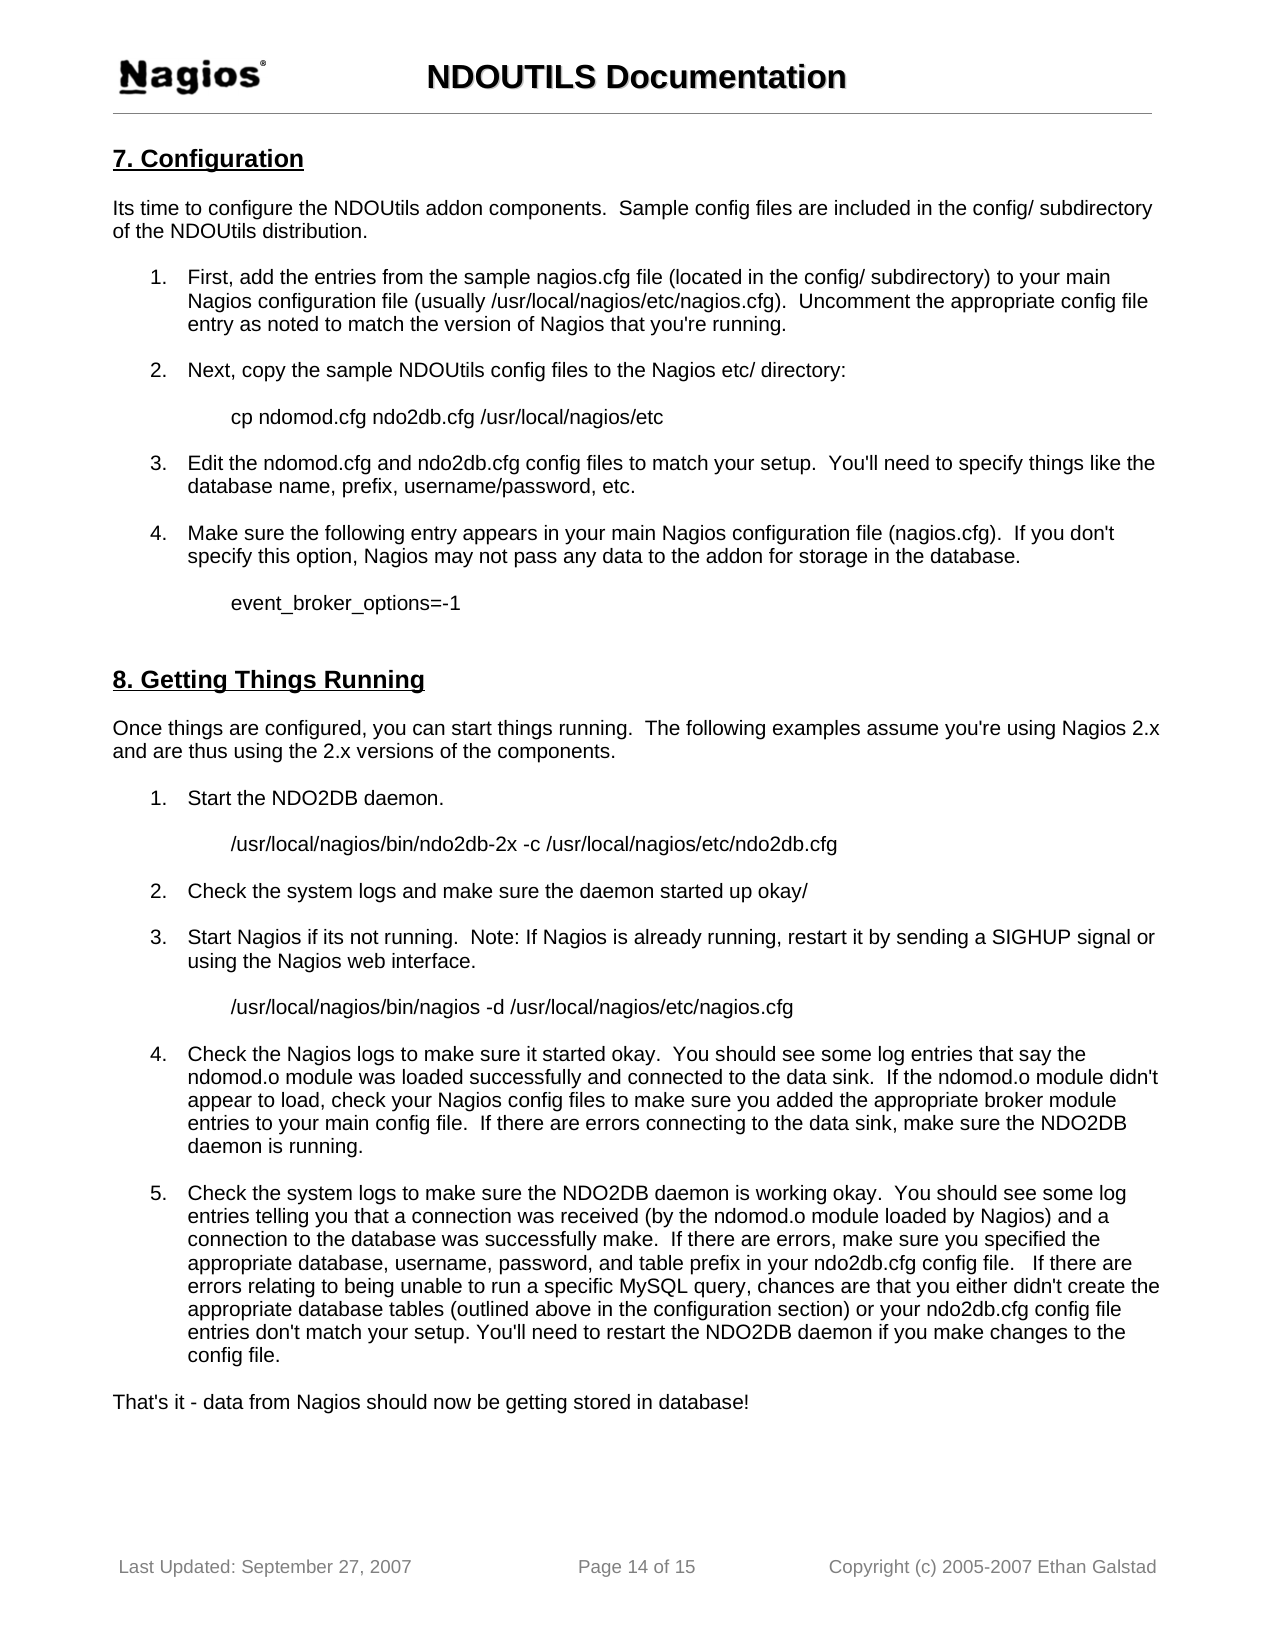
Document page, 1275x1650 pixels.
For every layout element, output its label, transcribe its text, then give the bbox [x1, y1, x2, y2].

picture [118, 58, 268, 96]
list Next, copy the sample NDOUtils config files to the Nagios etc/ directory: [150, 359, 1162, 382]
text 7. Configuration [112, 145, 1162, 173]
text /usr/local/nagios/bin/ndo2db-2x -c /usr/local/nagios/etc/ndo2db.cfg [112, 833, 1162, 856]
list Check the system logs to make sure the NDO2DB daemon is working okay. You should see some log entries telling you that a connection was received (by the ndomod.o module loaded by Nagios) and a connection to the database was successfully make. If there are errors, make sure you specified the appropriate database, username, password, and table prefix in your ndo2db.cfg config file. If there are errors relating to being unable to run a specific MySQL query, chances are that you either didn't create the appropriate database tables (outlined above in the configuration section) or your ndo2db.cfg config file entries don't match your setup. You'll need to restart the NDO2DB daemon if you make changes to the config file. [150, 1182, 1162, 1367]
text 8. Getting Things Running [112, 666, 1162, 694]
text Once things are configured, you can start things running. The following examples assume you're using Nagios 2.x and are thus using the 2.x versions of the components. [112, 717, 1162, 763]
list Make sure the following entry appears in your main Nagios configuration file (nagios.cfg). If you don't specify this option, Nagios may not pass any data to the addon for storage in the database. [150, 522, 1162, 568]
list Check the system logs and make sure the daemon started up okay/ [150, 879, 1162, 903]
list Start Nagios if its not running. Note: If Nagios is already running, restart it by sending a SIGHUP signal or using the Nagios web interface. [150, 926, 1162, 972]
text Its time to configure the NDOUtils addon components. Sample config files are included in the config/ subdirectory of the NDOUtils distribution. [112, 196, 1162, 243]
list Start the NDO2DB daemon. [150, 787, 1162, 810]
text That's it - data from Nagios should now be getting stored in database! [112, 1391, 1162, 1414]
list Edit the ndomod.cfg and ndo2db.cfg config files to match your setup. You'll need to specify things like the database name, prefix, username/password, etc. [150, 452, 1162, 498]
list Check the Nagios logs to make sure it started okay. You should see some log entries that say the ndomod.o module was loaded successfully and connected to the data sink. If the ndomod.o module didn't appear to load, check your Nagios config files to make sure you added the appropriate broker module entries to your main config file. If there are errors connecting to the data sink, make sure the NDO2DB daemon is running. [150, 1042, 1162, 1158]
list First, add the entries from the sample nagios.cfg file (located in the config/ subdirectory) to your main Nagios configuration file (usually /usr/local/nagios/etc/nagios.cfg). Uncomment the appropriate config file entry as noted to match the version of Nagios that you're running. [150, 266, 1162, 336]
text /usr/local/nagios/bin/nagios -d /usr/local/nagios/etc/nagios.cfg [112, 996, 1162, 1019]
text cp ndomod.cfg ndo2db.cfg /usr/local/nagios/etc [112, 405, 1162, 429]
text event_broker_options=-1 [112, 591, 1162, 614]
